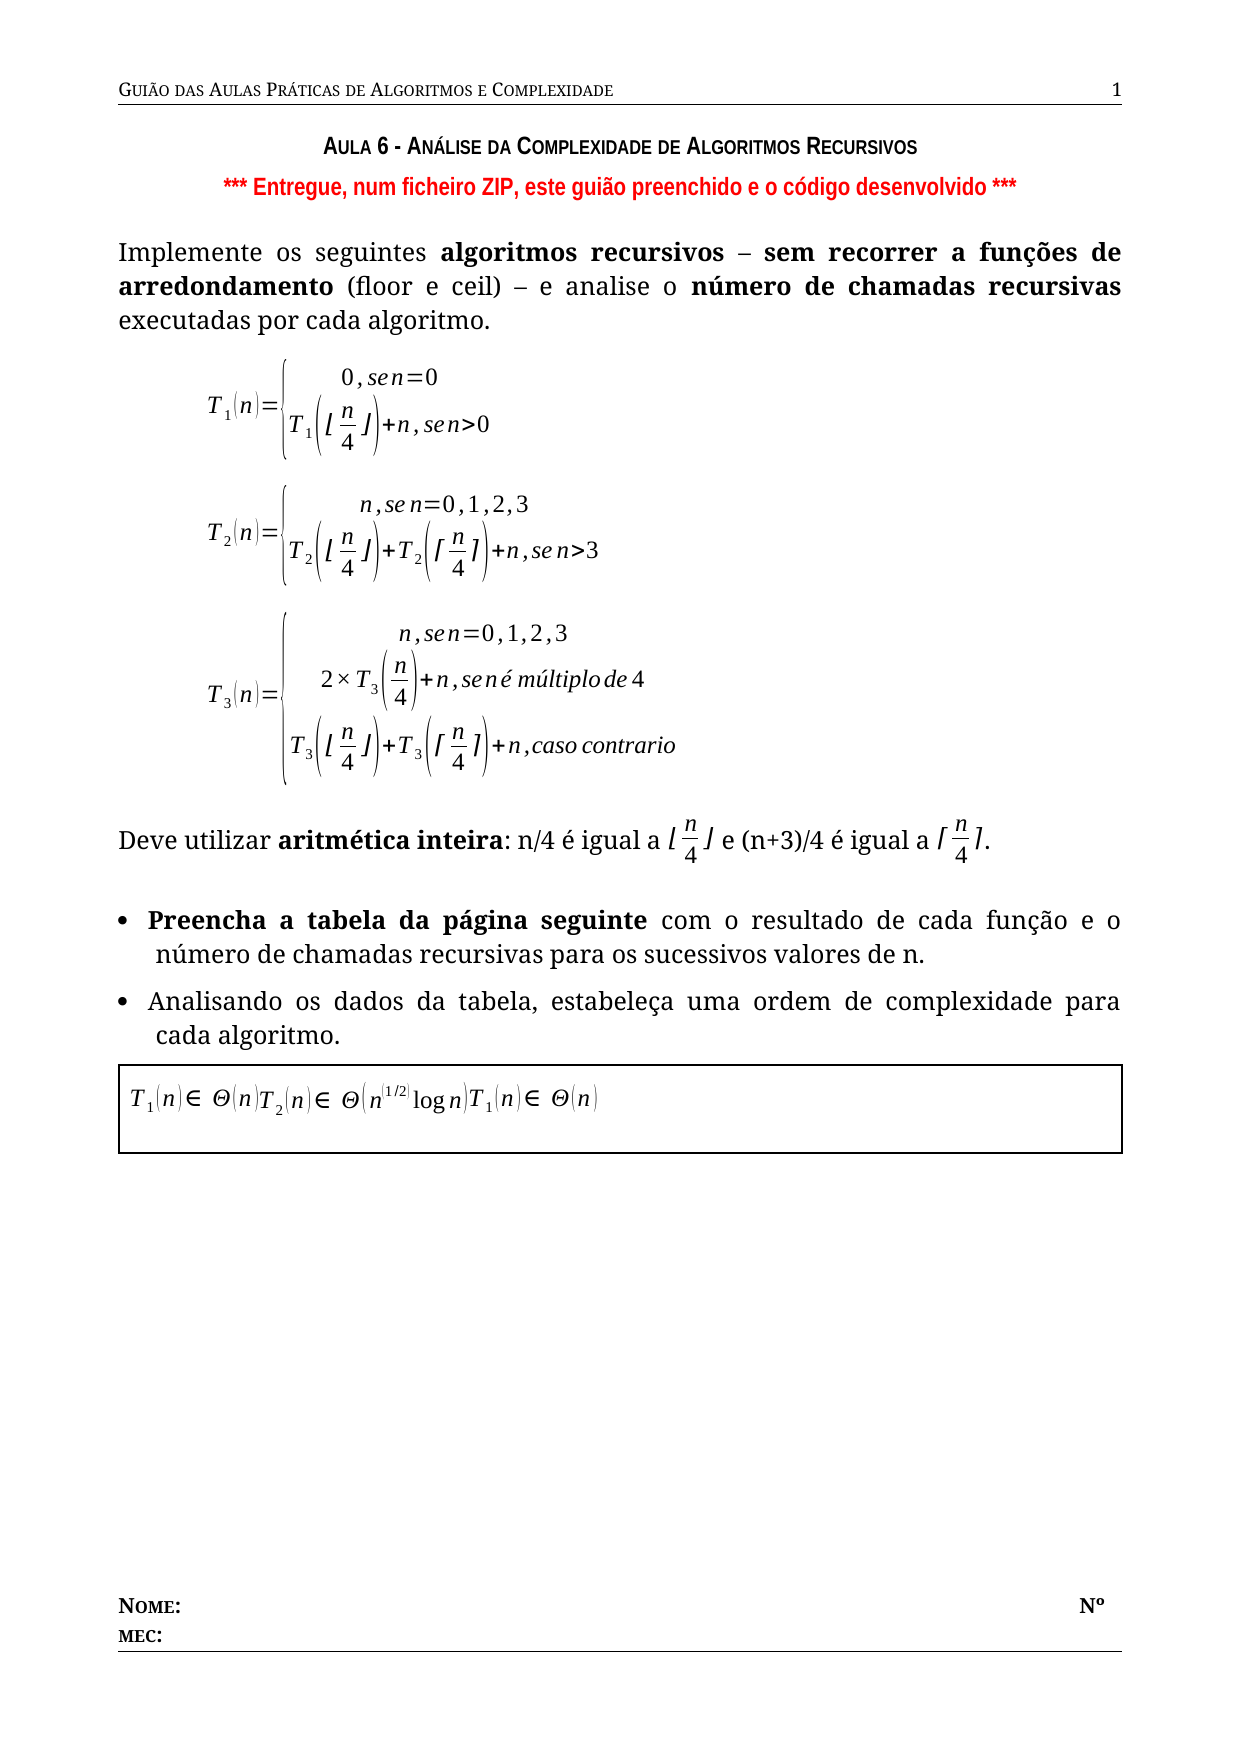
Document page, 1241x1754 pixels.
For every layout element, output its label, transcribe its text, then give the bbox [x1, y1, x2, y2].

list Preencha a tabela da página seguinte com o resultado de cada função e o número de chamadas recursivas para os sucessivos valores de n. [118, 903, 1122, 971]
list Analisando os dados da tabela, estabeleça uma ordem de complexidade para cada algoritmo. [118, 984, 1122, 1052]
table_header [120, 1066, 1121, 1152]
text *** Entregue, num ficheiro ZIP, este guião preenchido e o código desenvolvido *** [118, 172, 1122, 200]
text Aula 6 - Análise da Complexidade de Algoritmos Recursivos [118, 131, 1122, 159]
text Deve utilizar aritmética inteira: n/4 é igual a e (n+3)/4 é igual a . [118, 810, 1122, 869]
text Implemente os seguintes algoritmos recursivos – sem recorrer a funções de arredondamento (floor e ceil) – e analise o número de chamadas recursivas executadas por cada algoritmo. [118, 234, 1122, 337]
